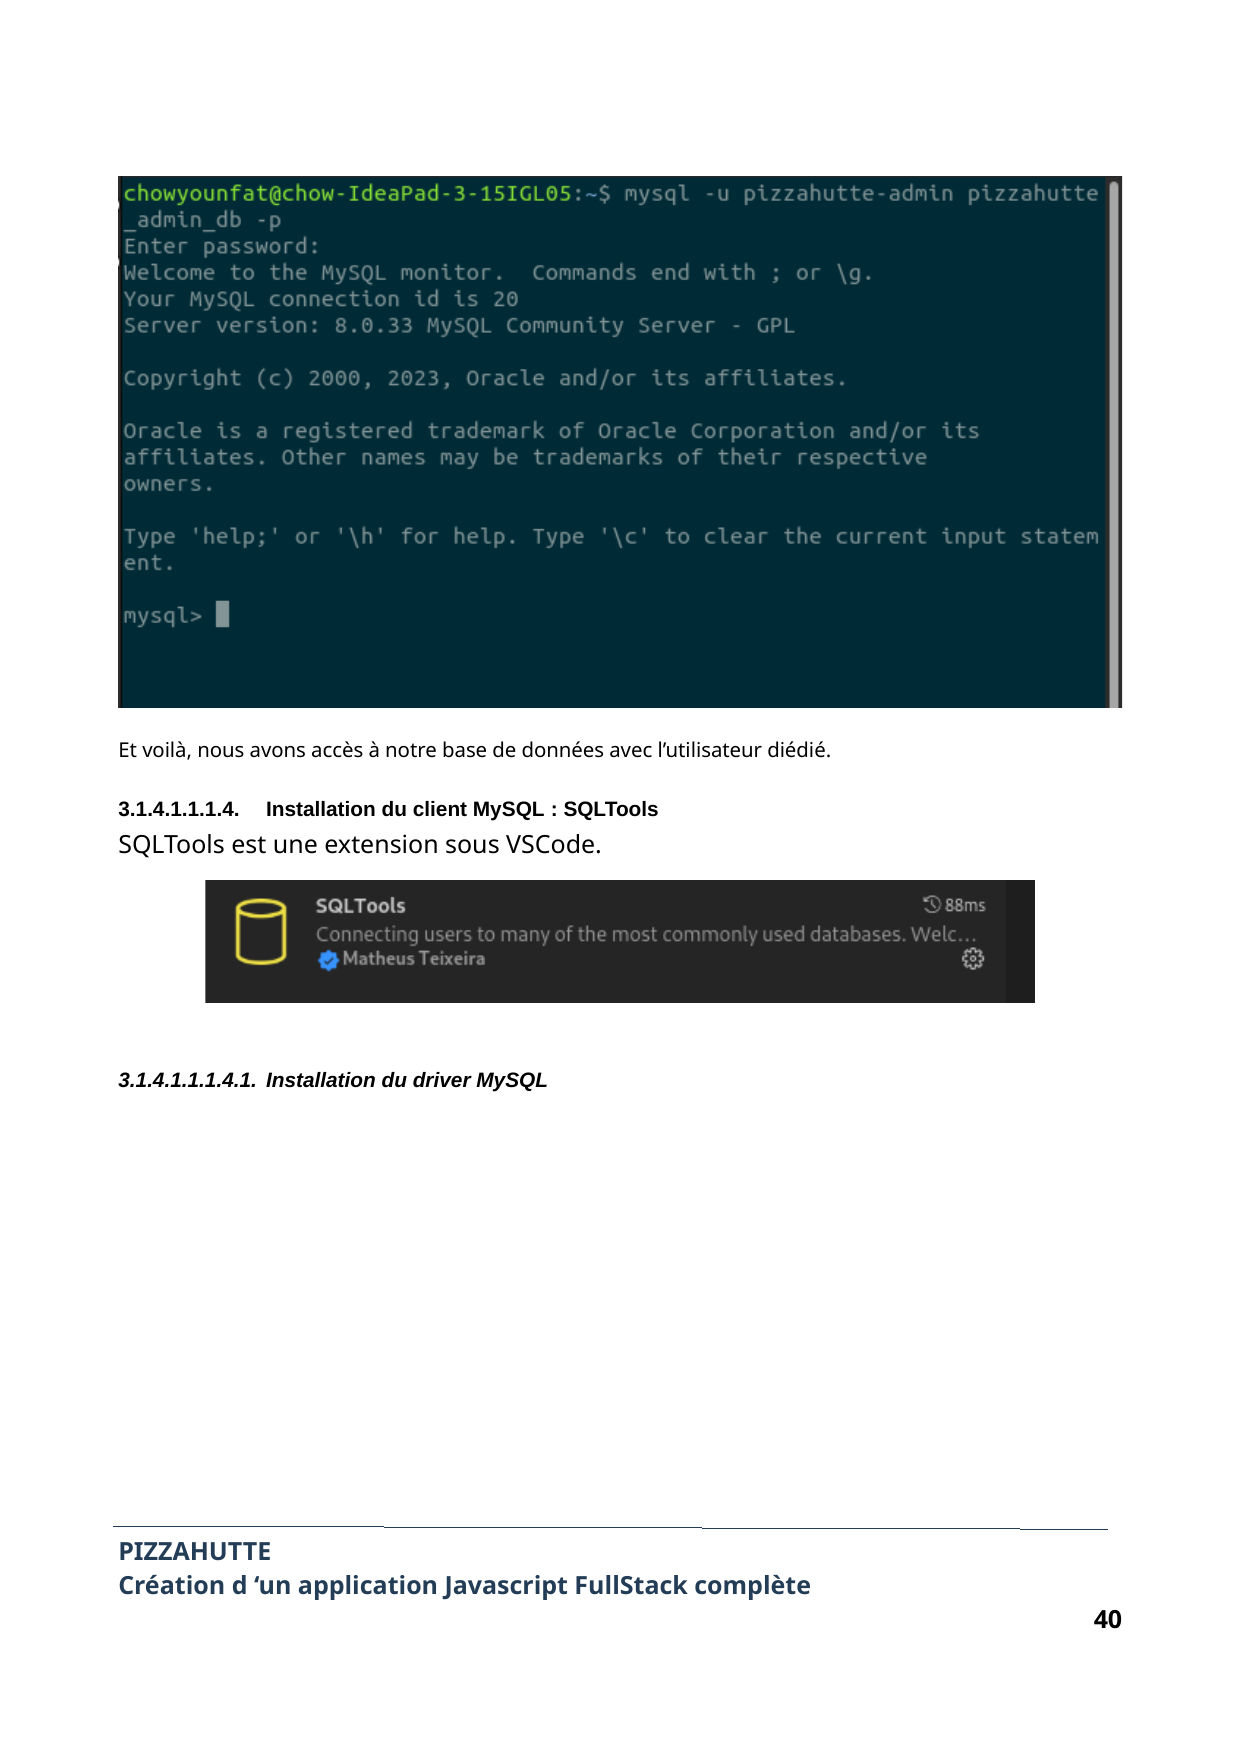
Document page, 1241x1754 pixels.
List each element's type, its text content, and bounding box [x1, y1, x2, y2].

picture [798, 527, 807, 543]
picture [785, 423, 794, 438]
picture [388, 421, 412, 438]
picture [996, 189, 1004, 200]
picture [165, 449, 174, 464]
picture [521, 427, 530, 438]
picture [363, 527, 372, 543]
picture [284, 242, 293, 253]
picture [244, 453, 254, 464]
picture [731, 532, 742, 543]
picture [614, 427, 623, 438]
picture [455, 453, 465, 464]
picture [336, 268, 346, 284]
picture [943, 189, 952, 200]
picture [205, 242, 214, 257]
picture [798, 422, 807, 438]
picture [864, 427, 873, 438]
picture [838, 186, 847, 200]
picture [284, 263, 293, 279]
picture [561, 321, 570, 332]
picture [243, 268, 254, 279]
picture [282, 450, 294, 464]
picture [152, 532, 161, 548]
picture [152, 238, 161, 253]
picture [732, 370, 742, 385]
picture [956, 532, 966, 543]
picture [164, 216, 175, 227]
picture [1035, 184, 1045, 200]
picture [890, 422, 899, 442]
picture [546, 268, 584, 279]
picture [798, 189, 807, 200]
picture [164, 427, 174, 438]
picture [244, 321, 253, 332]
picture [217, 321, 227, 332]
picture [190, 427, 201, 438]
picture [297, 183, 306, 200]
picture [468, 453, 478, 469]
picture [1087, 189, 1098, 200]
picture [218, 292, 227, 306]
picture [772, 453, 781, 464]
picture [191, 612, 201, 621]
picture [559, 427, 570, 438]
picture [389, 371, 399, 385]
picture [179, 374, 188, 385]
picture [864, 532, 873, 543]
picture [678, 532, 689, 543]
picture [917, 427, 926, 438]
picture [231, 264, 240, 279]
picture [429, 371, 438, 385]
picture [534, 421, 544, 438]
picture [297, 449, 306, 464]
picture [179, 242, 187, 253]
picture [137, 374, 148, 385]
picture [691, 321, 702, 332]
picture [759, 370, 768, 385]
picture [270, 216, 280, 231]
picture [678, 453, 689, 464]
picture [376, 427, 385, 438]
picture [902, 427, 913, 438]
picture [548, 453, 557, 464]
picture [983, 185, 992, 200]
picture [455, 264, 465, 279]
picture [745, 189, 755, 205]
picture [231, 370, 240, 385]
picture [284, 427, 293, 438]
picture [533, 265, 544, 279]
picture [732, 264, 741, 279]
picture [943, 422, 952, 438]
picture [389, 318, 399, 332]
picture [851, 186, 860, 200]
picture [363, 453, 372, 464]
picture [612, 374, 623, 385]
picture [851, 427, 860, 438]
picture [824, 427, 834, 438]
picture [520, 321, 557, 332]
picture [230, 321, 240, 332]
picture [996, 529, 1005, 543]
picture [890, 184, 926, 200]
picture [877, 449, 886, 464]
picture [257, 427, 267, 438]
picture [152, 427, 161, 438]
picture [1062, 186, 1071, 200]
picture [561, 186, 570, 200]
picture [118, 176, 1123, 708]
picture [231, 528, 240, 543]
picture [401, 268, 425, 279]
picture [152, 611, 161, 622]
picture [1009, 189, 1018, 200]
picture [216, 210, 227, 227]
picture [164, 611, 175, 627]
picture [244, 189, 254, 200]
picture [599, 424, 611, 438]
picture [442, 264, 451, 279]
picture [956, 423, 966, 438]
picture [574, 374, 583, 385]
picture [561, 374, 570, 385]
picture [376, 266, 385, 279]
picture [137, 321, 148, 332]
picture [705, 532, 715, 543]
picture [310, 371, 319, 385]
picture [574, 422, 584, 438]
picture [296, 532, 306, 543]
picture [785, 374, 794, 385]
picture [613, 321, 623, 337]
picture [732, 427, 755, 442]
picture [797, 268, 807, 279]
picture [772, 427, 781, 438]
picture [573, 447, 583, 464]
picture [416, 371, 425, 385]
picture [640, 318, 649, 332]
picture [600, 370, 608, 389]
picture [969, 532, 979, 548]
picture [139, 427, 148, 438]
picture [507, 374, 517, 385]
picture [625, 189, 636, 200]
picture [745, 263, 755, 279]
picture [653, 453, 662, 464]
picture [969, 189, 979, 205]
picture [191, 479, 201, 491]
picture [164, 268, 174, 279]
picture [534, 529, 544, 543]
picture [218, 368, 227, 385]
picture [401, 371, 412, 385]
picture [218, 189, 227, 200]
picture [190, 292, 201, 306]
picture [849, 268, 860, 284]
picture [139, 449, 149, 464]
picture [164, 479, 175, 491]
picture [678, 321, 689, 332]
picture [164, 321, 175, 332]
picture [256, 242, 280, 253]
picture [402, 318, 412, 332]
picture [943, 528, 952, 543]
picture [495, 186, 504, 200]
picture [336, 295, 346, 306]
picture [403, 528, 413, 543]
picture [1022, 532, 1031, 543]
picture [152, 374, 161, 389]
picture [455, 421, 505, 438]
picture [336, 427, 346, 438]
picture [719, 370, 729, 385]
picture [152, 555, 161, 570]
picture [706, 374, 715, 385]
picture [838, 264, 846, 284]
picture [350, 265, 373, 285]
picture [759, 532, 767, 543]
picture [903, 532, 913, 543]
picture [626, 532, 636, 543]
picture [757, 318, 768, 332]
picture [785, 529, 794, 543]
picture [772, 370, 781, 385]
picture [508, 427, 517, 438]
picture [427, 318, 438, 332]
picture [693, 449, 703, 464]
picture [231, 242, 240, 253]
picture [534, 186, 544, 200]
picture [125, 453, 135, 464]
picture [507, 292, 517, 306]
picture [573, 532, 583, 543]
picture [178, 211, 188, 227]
picture [851, 532, 860, 543]
picture [191, 216, 201, 227]
picture [495, 292, 504, 306]
picture [719, 449, 728, 464]
picture [177, 321, 188, 332]
picture [600, 185, 610, 203]
picture [772, 189, 780, 200]
picture [230, 292, 254, 311]
picture [810, 427, 821, 438]
subtitle Installation du driver MySQL [118, 1068, 1122, 1092]
picture [547, 532, 557, 548]
picture [520, 186, 531, 200]
picture [507, 453, 517, 464]
picture [310, 532, 319, 543]
picture [467, 268, 478, 279]
picture [706, 321, 715, 332]
picture [442, 427, 451, 438]
picture [587, 268, 596, 279]
picture [495, 447, 504, 464]
picture [810, 374, 821, 385]
picture [362, 318, 372, 332]
picture [627, 268, 636, 279]
picture [178, 449, 188, 464]
picture [600, 263, 623, 279]
picture [416, 453, 425, 464]
picture [152, 449, 162, 464]
picture [138, 611, 148, 627]
picture [349, 371, 359, 385]
picture [599, 453, 610, 464]
picture [204, 295, 214, 310]
picture [350, 186, 358, 200]
picture [218, 242, 227, 253]
picture [455, 318, 491, 338]
picture [917, 529, 926, 543]
picture [824, 453, 834, 464]
picture [719, 528, 728, 543]
picture [467, 371, 479, 385]
picture [639, 427, 649, 438]
picture [259, 368, 265, 389]
picture [203, 374, 214, 389]
picture [785, 189, 794, 200]
picture [282, 295, 293, 306]
picture [1087, 532, 1098, 543]
picture [125, 529, 135, 543]
picture [652, 268, 662, 279]
picture [665, 427, 676, 438]
picture [322, 266, 333, 279]
picture [429, 532, 438, 543]
picture [704, 427, 715, 438]
picture [309, 427, 320, 442]
picture [416, 290, 425, 306]
picture [204, 189, 214, 200]
picture [481, 528, 491, 543]
picture [679, 374, 689, 385]
picture [139, 216, 148, 227]
picture [902, 453, 913, 464]
picture [322, 371, 346, 385]
picture [164, 532, 175, 543]
picture [310, 447, 333, 464]
picture [495, 532, 504, 548]
picture [244, 242, 254, 253]
picture [863, 189, 873, 200]
picture [521, 370, 530, 385]
picture [375, 295, 386, 306]
picture [190, 189, 201, 200]
picture [969, 427, 979, 438]
picture [574, 321, 583, 332]
picture [586, 453, 596, 464]
picture [837, 453, 860, 469]
picture [442, 321, 451, 337]
picture [336, 318, 346, 332]
picture [191, 449, 201, 464]
picture [151, 210, 161, 227]
picture [350, 528, 358, 548]
picture [137, 295, 148, 306]
picture [205, 880, 1035, 1003]
picture [719, 189, 728, 200]
picture [745, 370, 755, 385]
picture [653, 422, 662, 438]
picture [192, 321, 200, 332]
picture [362, 427, 372, 438]
picture [139, 242, 148, 253]
picture [600, 317, 610, 332]
picture [270, 374, 280, 385]
picture [653, 370, 662, 385]
picture [837, 532, 847, 543]
picture [653, 189, 662, 200]
picture [745, 532, 755, 543]
picture [811, 268, 820, 279]
picture [758, 185, 768, 200]
picture [363, 290, 372, 306]
picture [178, 422, 188, 438]
picture [217, 532, 227, 543]
picture [482, 268, 491, 279]
picture [257, 185, 293, 206]
picture [1062, 529, 1071, 543]
picture [455, 527, 478, 543]
picture [125, 318, 135, 332]
picture [388, 453, 412, 464]
picture [626, 427, 636, 438]
picture [810, 453, 821, 464]
picture [414, 532, 425, 543]
picture [350, 423, 359, 438]
picture [138, 532, 148, 548]
picture [139, 183, 188, 205]
picture [271, 265, 280, 279]
picture [125, 239, 135, 253]
picture [772, 318, 781, 332]
picture [1048, 189, 1058, 200]
picture [257, 321, 267, 332]
picture [139, 559, 148, 570]
picture [152, 295, 161, 306]
picture [296, 268, 306, 279]
picture [402, 186, 412, 200]
picture [1035, 528, 1045, 543]
picture [785, 318, 794, 332]
picture [164, 242, 175, 253]
picture [429, 268, 438, 279]
picture [376, 453, 385, 464]
picture [889, 532, 900, 543]
picture [495, 374, 504, 385]
picture [982, 532, 992, 543]
picture [679, 185, 689, 200]
picture [665, 189, 676, 205]
text SQLTools est une extension sous VSCode. [118, 827, 1122, 861]
picture [218, 422, 227, 438]
picture [507, 318, 517, 332]
picture [296, 427, 306, 438]
picture [863, 453, 873, 464]
picture [732, 447, 741, 464]
picture [613, 453, 623, 464]
picture [218, 449, 227, 464]
picture [627, 453, 636, 464]
picture [930, 185, 939, 200]
picture [323, 422, 333, 438]
picture [877, 532, 886, 543]
picture [546, 186, 557, 200]
picture [1022, 189, 1032, 200]
picture [271, 317, 280, 332]
picture [1075, 185, 1084, 200]
picture [350, 291, 359, 306]
picture [666, 528, 675, 543]
picture [744, 453, 755, 464]
picture [297, 321, 306, 332]
picture [178, 607, 188, 622]
picture [719, 427, 728, 438]
picture [759, 427, 768, 438]
picture [297, 295, 306, 306]
picture [1074, 532, 1084, 543]
picture [890, 449, 900, 464]
picture [534, 449, 544, 464]
picture [205, 453, 214, 464]
picture [915, 453, 926, 464]
picture [282, 321, 293, 332]
picture [231, 427, 240, 438]
picture [152, 321, 161, 332]
picture [165, 295, 174, 306]
picture [666, 370, 675, 385]
picture [415, 183, 438, 200]
picture [798, 453, 807, 464]
picture [824, 374, 834, 385]
picture [152, 264, 161, 279]
picture [481, 186, 491, 200]
picture [337, 453, 346, 464]
picture [798, 370, 807, 385]
picture [285, 368, 292, 389]
picture [165, 374, 174, 389]
picture [652, 321, 662, 332]
picture [455, 186, 465, 200]
picture [691, 424, 702, 438]
picture [482, 374, 491, 385]
picture [296, 236, 306, 253]
picture [640, 447, 649, 464]
picture [613, 528, 622, 548]
picture [191, 370, 201, 385]
picture [704, 268, 716, 279]
picture [758, 449, 768, 464]
picture [508, 186, 517, 200]
picture [310, 295, 333, 306]
picture [666, 321, 675, 332]
picture [586, 368, 596, 385]
picture [309, 189, 334, 200]
picture [361, 183, 386, 200]
picture [427, 289, 438, 306]
picture [231, 210, 240, 227]
picture [824, 189, 834, 200]
picture [666, 263, 689, 279]
picture [389, 189, 399, 200]
picture [231, 185, 242, 200]
picture [810, 532, 821, 543]
picture [876, 421, 887, 438]
picture [561, 453, 570, 464]
picture [179, 479, 187, 490]
subtitle Installation du client MySQL : SQLTools [118, 797, 1122, 821]
picture [587, 317, 596, 332]
picture [152, 479, 161, 490]
picture [441, 453, 452, 464]
picture [533, 374, 544, 385]
text Et voilà, nous avons accès à notre base de données avec l’utilisateur diédié. [118, 708, 1122, 763]
picture [627, 374, 636, 385]
picture [468, 295, 478, 306]
picture [429, 423, 438, 438]
picture [811, 184, 821, 200]
picture [216, 601, 229, 627]
picture [561, 532, 570, 548]
picture [270, 295, 280, 306]
picture [177, 268, 214, 279]
picture [244, 532, 254, 548]
picture [389, 295, 399, 306]
picture [205, 527, 214, 543]
picture [455, 290, 464, 306]
picture [230, 453, 240, 464]
picture [1048, 532, 1058, 543]
picture [639, 189, 649, 205]
picture [719, 264, 728, 279]
